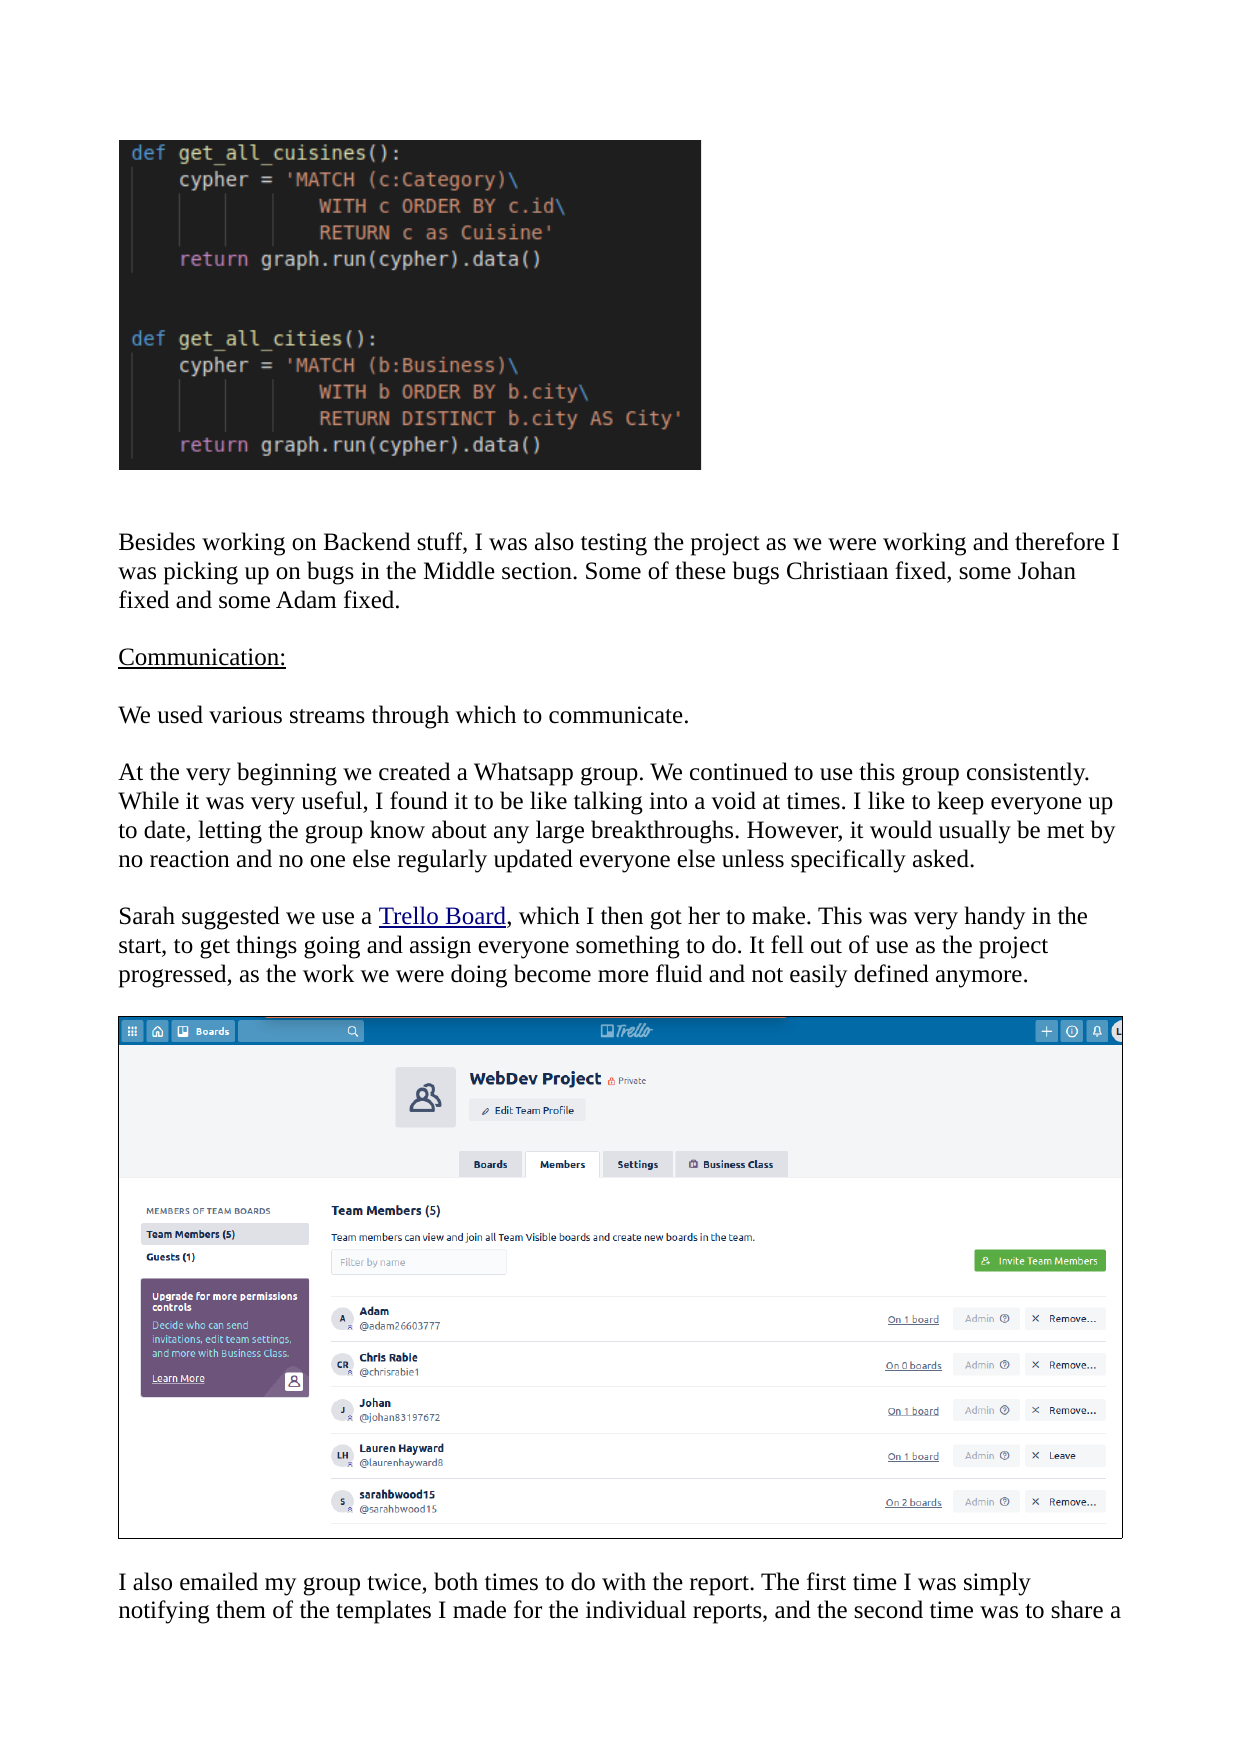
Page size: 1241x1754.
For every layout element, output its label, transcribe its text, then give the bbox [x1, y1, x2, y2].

picture [119, 140, 702, 470]
text Communication: [118, 642, 1122, 671]
text At the very beginning we created a Whatsapp group. We continued to use this group consistently. While it was very useful, I found it to be like talking into a void at times. I like to keep everyone up to date, letting the group know about any large breakthroughs. However, it would usually be met by no reaction and no one else regularly updated everyone else unless specifically asked. [118, 757, 1122, 872]
text Besides working on Backend stuff, I was also testing the project as we were working and therefore I was picking up on bugs in the Middle section. Some of these bugs Christiaan fixed, some Johan fixed and some Adam fixed. [118, 527, 1122, 614]
text Sarah suggested we use a Trello Board, which I then got her to make. This was very handy in the start, to get things going and assign everyone something to do. It fell out of use as the project progressed, as the work we were doing become more fluid and not easily defined anymore. [118, 901, 1122, 987]
picture [119, 1017, 1122, 1538]
text We used various streams through which to communicate. [118, 700, 1122, 729]
text I also emailed my group twice, both times to do with the report. The first time I was simply notifying them of the templates I made for the individual reports, and the second time was to share a [118, 1567, 1122, 1624]
